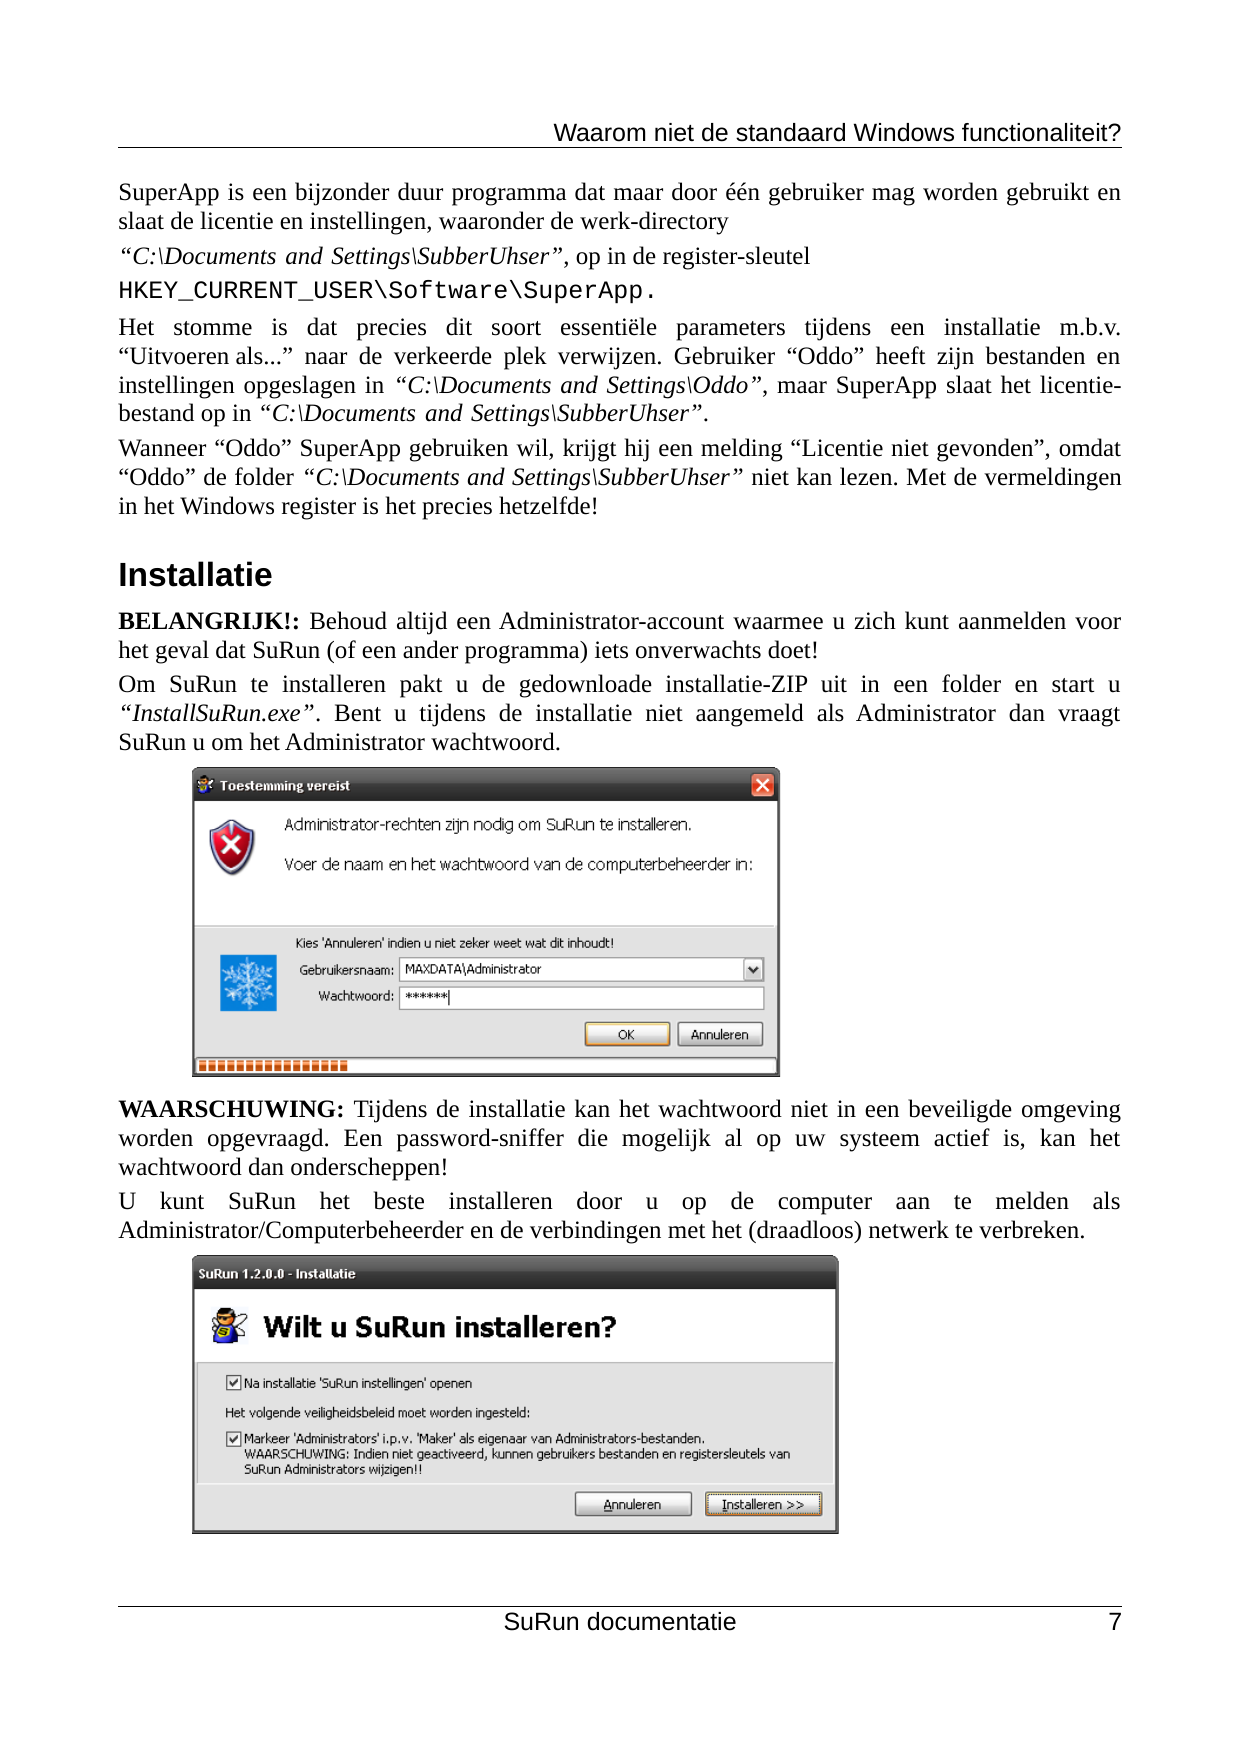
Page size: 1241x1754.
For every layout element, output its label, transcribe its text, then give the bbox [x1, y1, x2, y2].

text U kunt SuRun het beste installeren door u op de computer aan te melden als Administrator/Computerbeheerder en de verbindingen met het (draadloos) netwerk te verbreken. [118, 1186, 1122, 1244]
text Het stomme is dat precies dit soort essentiële parameters tijdens een installatie m.b.v. “Uitvoeren als...” naar de verkeerde plek verwijzen. Gebruiker “Oddo” heeft zijn bestanden en instellingen opgeslagen in “C:\Documents and Settings\Oddo”, maar SuperApp slaat het licentie-bestand op in “C:\Documents and Settings\SubberUhser”. [118, 312, 1122, 427]
picture [192, 767, 781, 1077]
subtitle Installatie [118, 555, 1122, 593]
text SuperApp is een bijzonder duur programma dat maar door één gebruiker mag worden gebruikt en slaat de licentie en instellingen, waaronder de werk-directory [118, 177, 1122, 235]
text Om SuRun te installeren pakt u de gedownloade installatie-ZIP uit in een folder en start u “InstallSuRun.exe”. Bent u tijdens de installatie niet aangemeld als Administrator dan vraagt SuRun u om het Administrator wachtwoord. [118, 669, 1122, 756]
picture [192, 1255, 839, 1534]
text WAARSCHUWING: Tijdens de installatie kan het wachtwoord niet in een beveiligde omgeving worden opgevraagd. Een password-sniffer die mogelijk al op uw systeem actief is, kan het wachtwoord dan onderscheppen! [118, 1094, 1122, 1181]
text Wanneer “Oddo” SuperApp gebruiken wil, krijgt hij een melding “Licentie niet gevonden”, omdat “Oddo” de folder “C:\Documents and Settings\SubberUhser” niet kan lezen. Met de vermeldingen in het Windows register is het precies hetzelfde! [118, 433, 1122, 519]
text HKEY_CURRENT_USER\Software\SuperApp. [118, 276, 1122, 306]
text BELANGRIJK!: Behoud altijd een Administrator-account waarmee u zich kunt aanmelden voor het geval dat SuRun (of een ander programma) iets onverwachts doet! [118, 606, 1122, 663]
text “C:\Documents and Settings\SubberUhser”, op in de register-sleutel [118, 241, 1122, 269]
